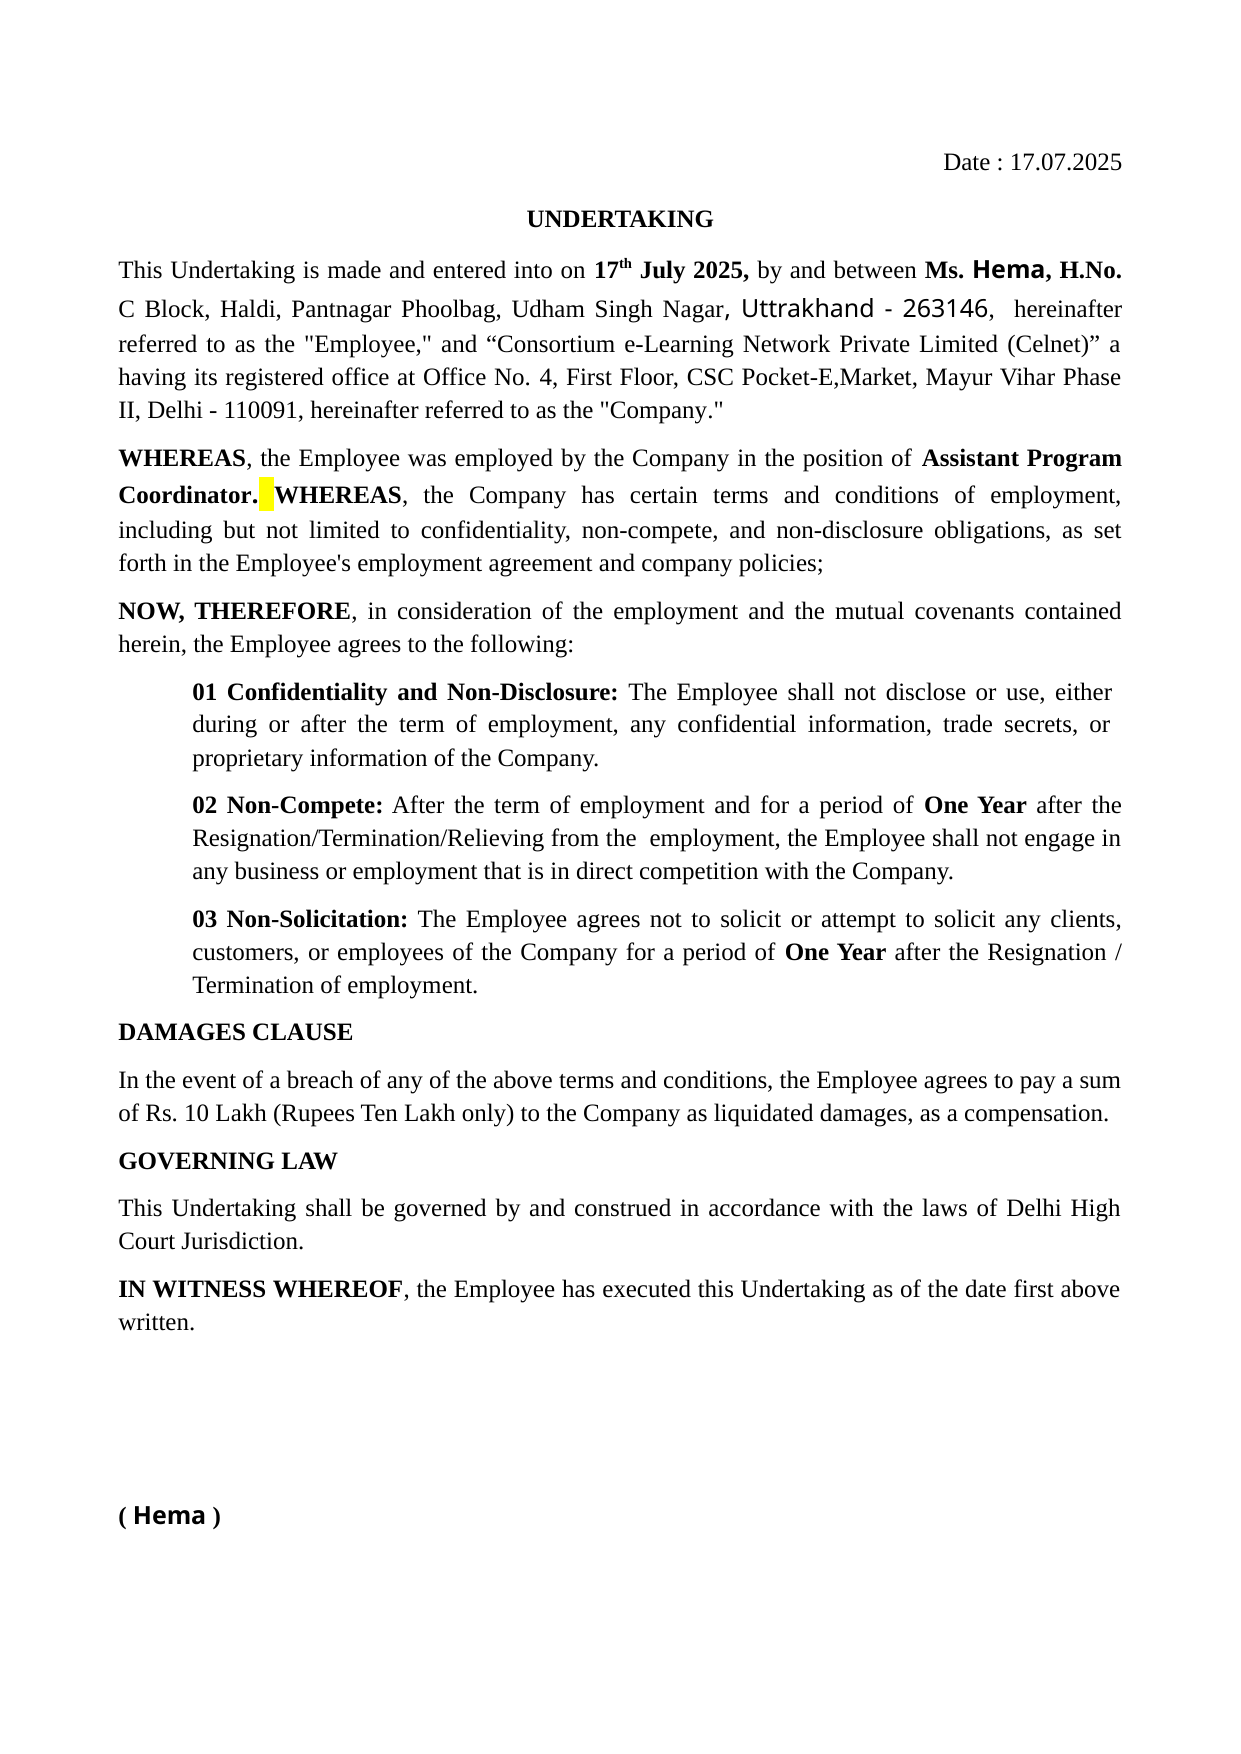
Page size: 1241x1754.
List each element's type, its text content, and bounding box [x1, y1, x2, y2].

text DAMAGES CLAUSE [118, 1017, 1122, 1046]
text NOW, THEREFORE, in consideration of the employment and the mutual covenants contained herein, the Employee agrees to the following: [118, 596, 1122, 658]
text WHEREAS, the Employee was employed by the Company in the position of Assistant Program Coordinator. WHEREAS, the Company has certain terms and conditions of employment, including but not limited to confidentiality, non-compete, and non-disclosure obligations, as set forth in the Employee's employment agreement and company policies; [118, 443, 1122, 577]
text Date : 17.07.2025 [118, 147, 1122, 176]
text This Undertaking shall be governed by and construed in accordance with the laws of Delhi High Court Jurisdiction. [118, 1193, 1122, 1255]
text In the event of a breach of any of the above terms and conditions, the Employee agrees to pay a sum of Rs. 10 Lakh (Rupees Ten Lakh only) to the Company as liquidated damages, as a compensation. [118, 1065, 1122, 1127]
list 02 Non-Compete: After the term of employment and for a period of One Year after the Resignation/Termination/Relieving from the employment, the Employee shall not engage in any business or employment that is in direct competition with the Company. [162, 790, 1122, 885]
text GOVERNING LAW [118, 1146, 1122, 1174]
text ( Hema ) [118, 1497, 1122, 1531]
text 01 Confidentiality and Non-Disclosure: The Employee shall not disclose or use, either during or after the term of employment, any confidential information, trade secrets, or proprietary information of the Company. [118, 677, 1122, 771]
text UNDERTAKING [118, 204, 1122, 233]
list 03 Non-Solicitation: The Employee agrees not to solicit or attempt to solicit any clients, customers, or employees of the Company for a period of One Year after the Resignation / Termination of employment. [162, 904, 1122, 999]
text This Undertaking is made and entered into on 17th July 2025, by and between Ms. Hema, H.No. C Block, Haldi, Pantnagar Phoolbag, Udham Singh Nagar, Uttrakhand - 263146, hereinafter referred to as the "Employee," and “Consortium e-Learning Network Private Limited (Celnet)” a having its registered office at Office No. 4, First Floor, CSC Pocket-E,Market, Mayur Vihar Phase II, Delhi - 110091, hereinafter referred to as the "Company." [118, 252, 1122, 424]
text IN WITNESS WHEREOF, the Employee has executed this Undertaking as of the date first above written. [118, 1274, 1122, 1336]
